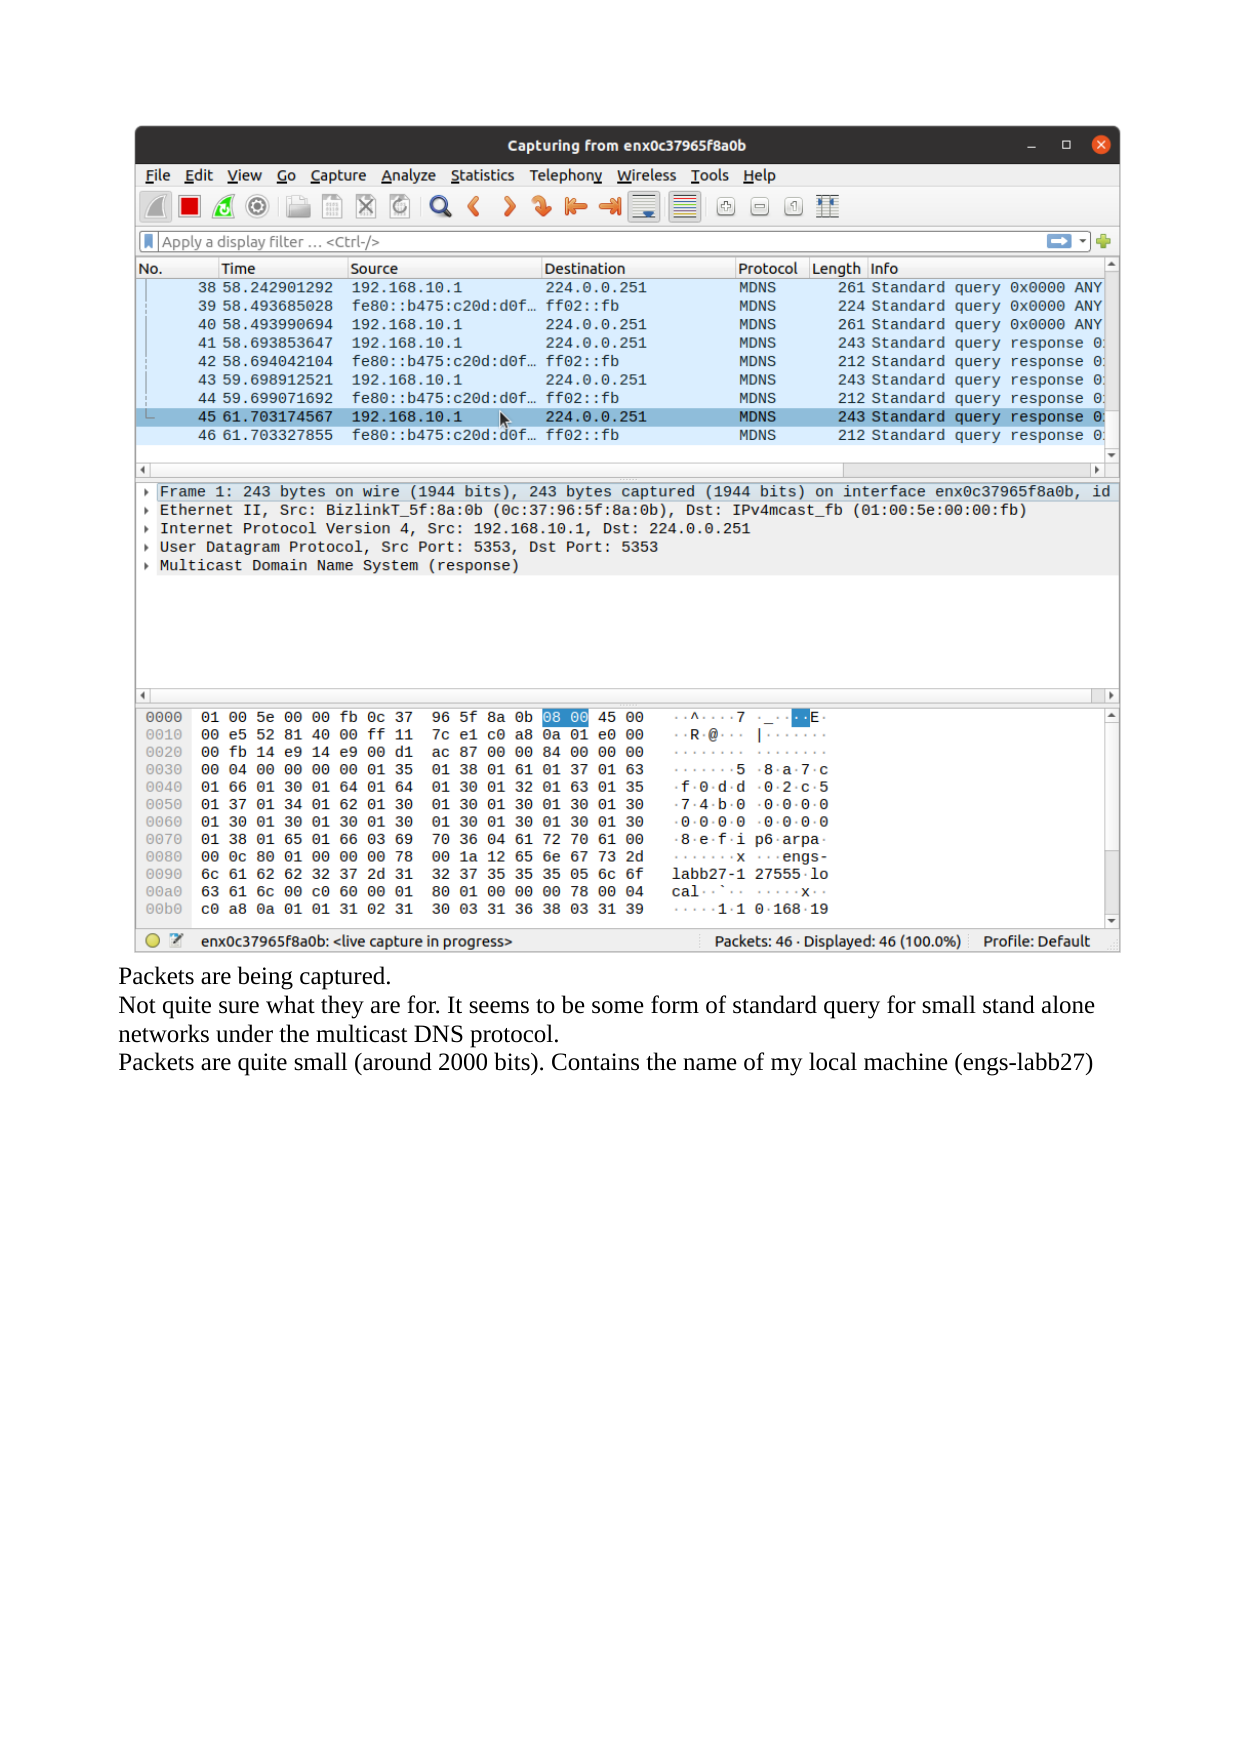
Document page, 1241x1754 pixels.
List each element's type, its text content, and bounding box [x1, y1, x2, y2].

text Packets are quite small (around 2000 bits). Contains the name of my local machine (engs-labb27) [118, 1047, 1122, 1076]
picture [126, 118, 1130, 962]
text Not quite sure what they are for. It seems to be some form of standard query for small stand alone networks under the multicast DNS protocol. [118, 990, 1122, 1047]
text Packets are being captured. [118, 118, 1122, 990]
